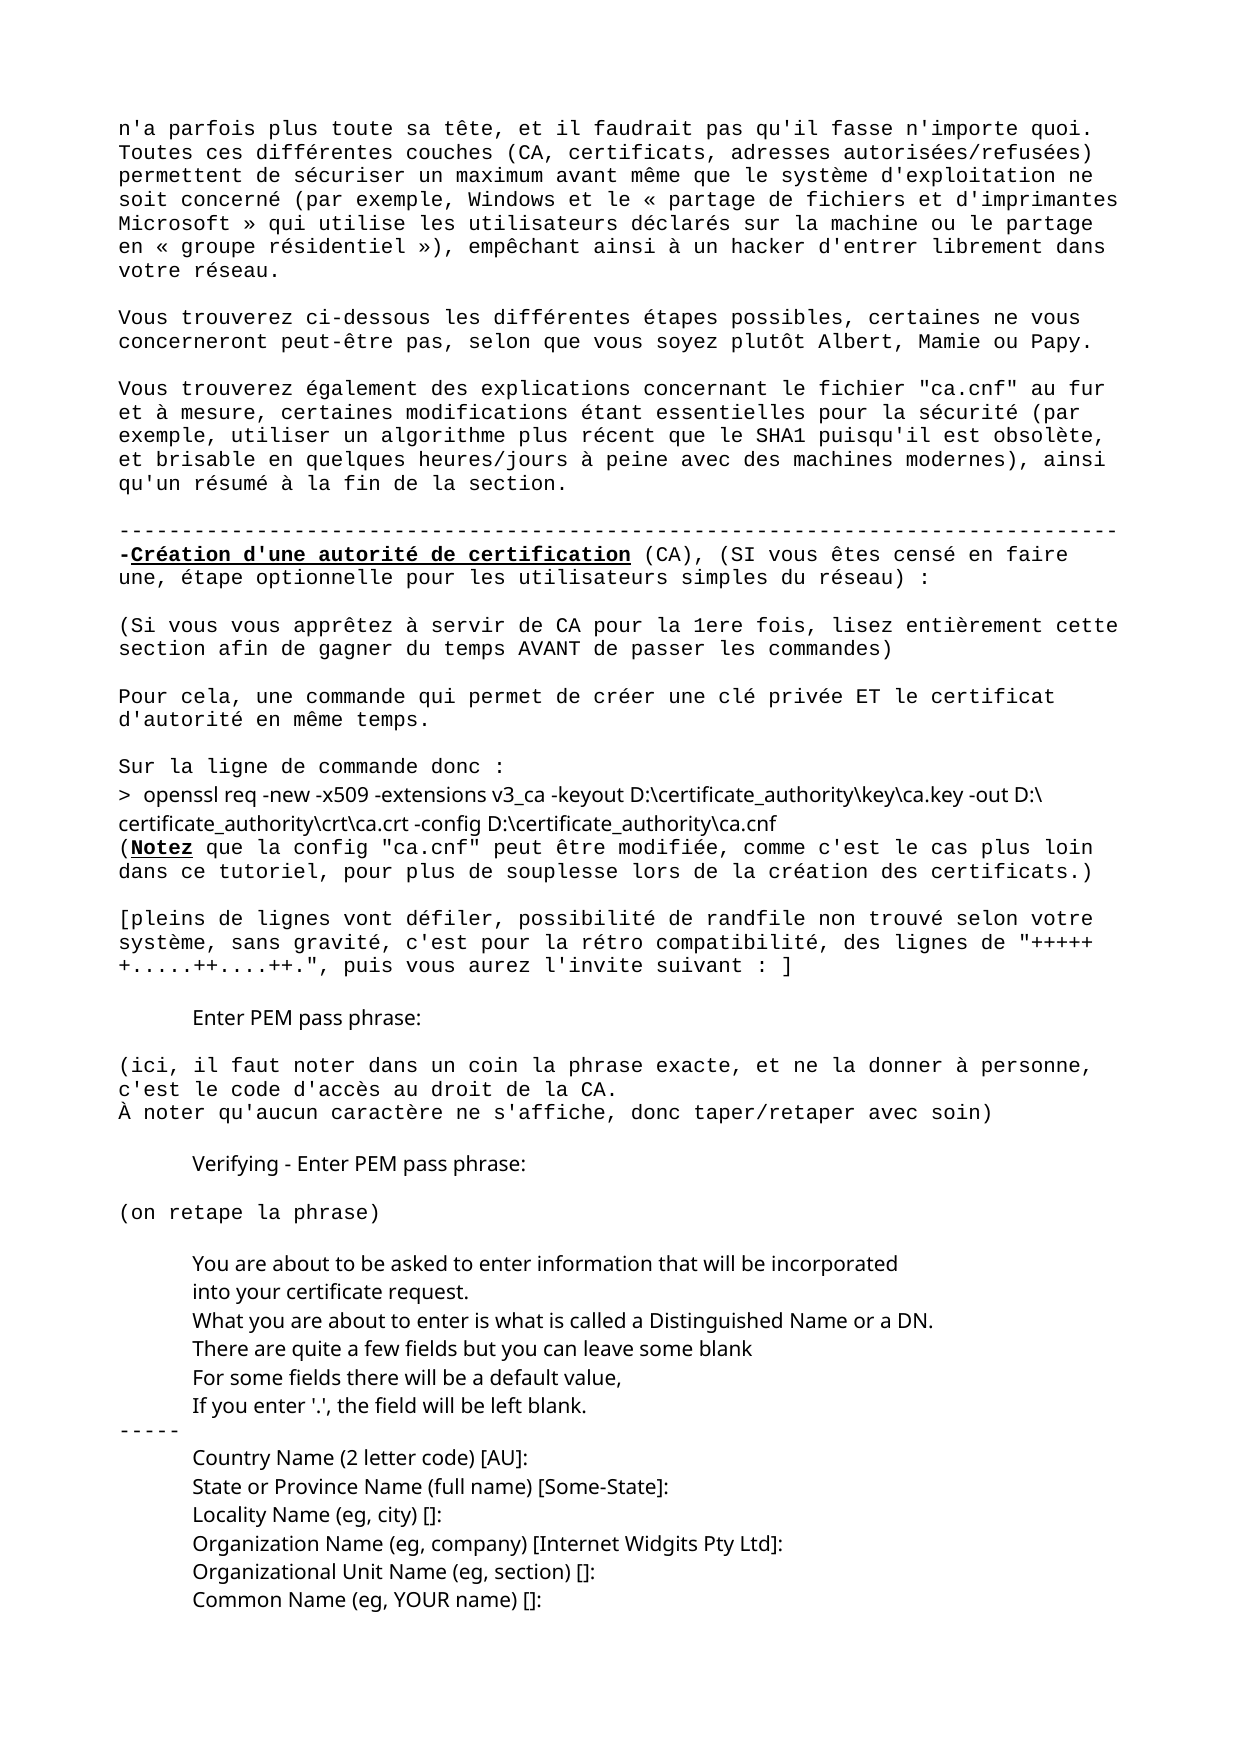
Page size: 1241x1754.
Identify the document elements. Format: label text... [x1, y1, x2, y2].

text Sur la ligne de commande donc : [118, 757, 1122, 780]
text (Si vous vous apprêtez à servir de CA pour la 1ere fois, lisez entièrement cette section afin de gagner du temps AVANT de passer les commandes) [118, 615, 1122, 662]
text State or Province Name (full name) [Some-State]: [118, 1472, 1122, 1500]
text Country Name (2 letter code) [AU]: [118, 1443, 1122, 1472]
text -------------------------------------------------------------------------------- [118, 520, 1122, 544]
text Common Name (eg, YOUR name) []: [118, 1586, 1122, 1614]
text À noter qu'aucun caractère ne s'affiche, donc taper/retaper avec soin) [118, 1102, 1122, 1126]
text Locality Name (eg, city) []: [118, 1500, 1122, 1529]
text Organization Name (eg, company) [Internet Widgits Pty Ltd]: [118, 1529, 1122, 1557]
text (Notez que la config "ca.cnf" peut être modifiée, comme c'est le cas plus loin dans ce tutoriel, pour plus de souplesse lors de la création des certificats.) [118, 837, 1122, 884]
text What you are about to enter is what is called a Distinguished Name or a DN. [118, 1306, 1122, 1334]
text For some fields there will be a default value, [118, 1363, 1122, 1391]
text (on retape la phrase) [118, 1202, 1122, 1225]
text Organizational Unit Name (eg, section) []: [118, 1557, 1122, 1586]
text [pleins de lignes vont défiler, possibilité de randfile non trouvé selon votre système, sans gravité, c'est pour la rétro compatibilité, des lignes de "++++++.....++....++.", puis vous aurez l'invite suivant : ] [118, 908, 1122, 979]
text Toutes ces différentes couches (CA, certificats, adresses autorisées/refusées) permettent de sécuriser un maximum avant même que le système d'exploitation ne soit concerné (par exemple, Windows et le « partage de fichiers et d'imprimantes Microsoft » qui utilise les utilisateurs déclarés sur la machine ou le partage en « groupe résidentiel »), empêchant ainsi à un hacker d'entrer librement dans votre réseau. [118, 142, 1122, 284]
text If you enter '.', the field will be left blank. [118, 1391, 1122, 1420]
text Vous trouverez également des explications concernant le fichier "ca.cnf" au fur et à mesure, certaines modifications étant essentielles pour la sécurité (par exemple, utiliser un algorithme plus récent que le SHA1 puisqu'il est obsolète, et brisable en quelques heures/jours à peine avec des machines modernes), ainsi qu'un résumé à la fin de la section. [118, 378, 1122, 496]
text > openssl req -new -x509 -extensions v3_ca -keyout D:\certificate_authority\key\ca.key -out D:\certificate_authority\crt\ca.crt -config D:\certificate_authority\ca.cnf [118, 780, 1122, 837]
text n'a parfois plus toute sa tête, et il faudrait pas qu'il fasse n'importe quoi. [118, 118, 1122, 142]
text Verifying - Enter PEM pass phrase: [118, 1149, 1122, 1178]
text Pour cela, une commande qui permet de créer une clé privée ET le certificat d'autorité en même temps. [118, 686, 1122, 733]
text Enter PEM pass phrase: [118, 1003, 1122, 1031]
text There are quite a few fields but you can leave some blank [118, 1334, 1122, 1363]
text -Création d'une autorité de certification (CA), (SI vous êtes censé en faire une, étape optionnelle pour les utilisateurs simples du réseau) : [118, 544, 1122, 591]
text (ici, il faut noter dans un coin la phrase exacte, et ne la donner à personne, c'est le code d'accès au droit de la CA. [118, 1055, 1122, 1102]
text ----- [118, 1420, 1122, 1443]
text into your certificate request. [118, 1277, 1122, 1306]
text You are about to be asked to enter information that will be incorporated [118, 1249, 1122, 1277]
text Vous trouverez ci-dessous les différentes étapes possibles, certaines ne vous concerneront peut-être pas, selon que vous soyez plutôt Albert, Mamie ou Papy. [118, 307, 1122, 354]
